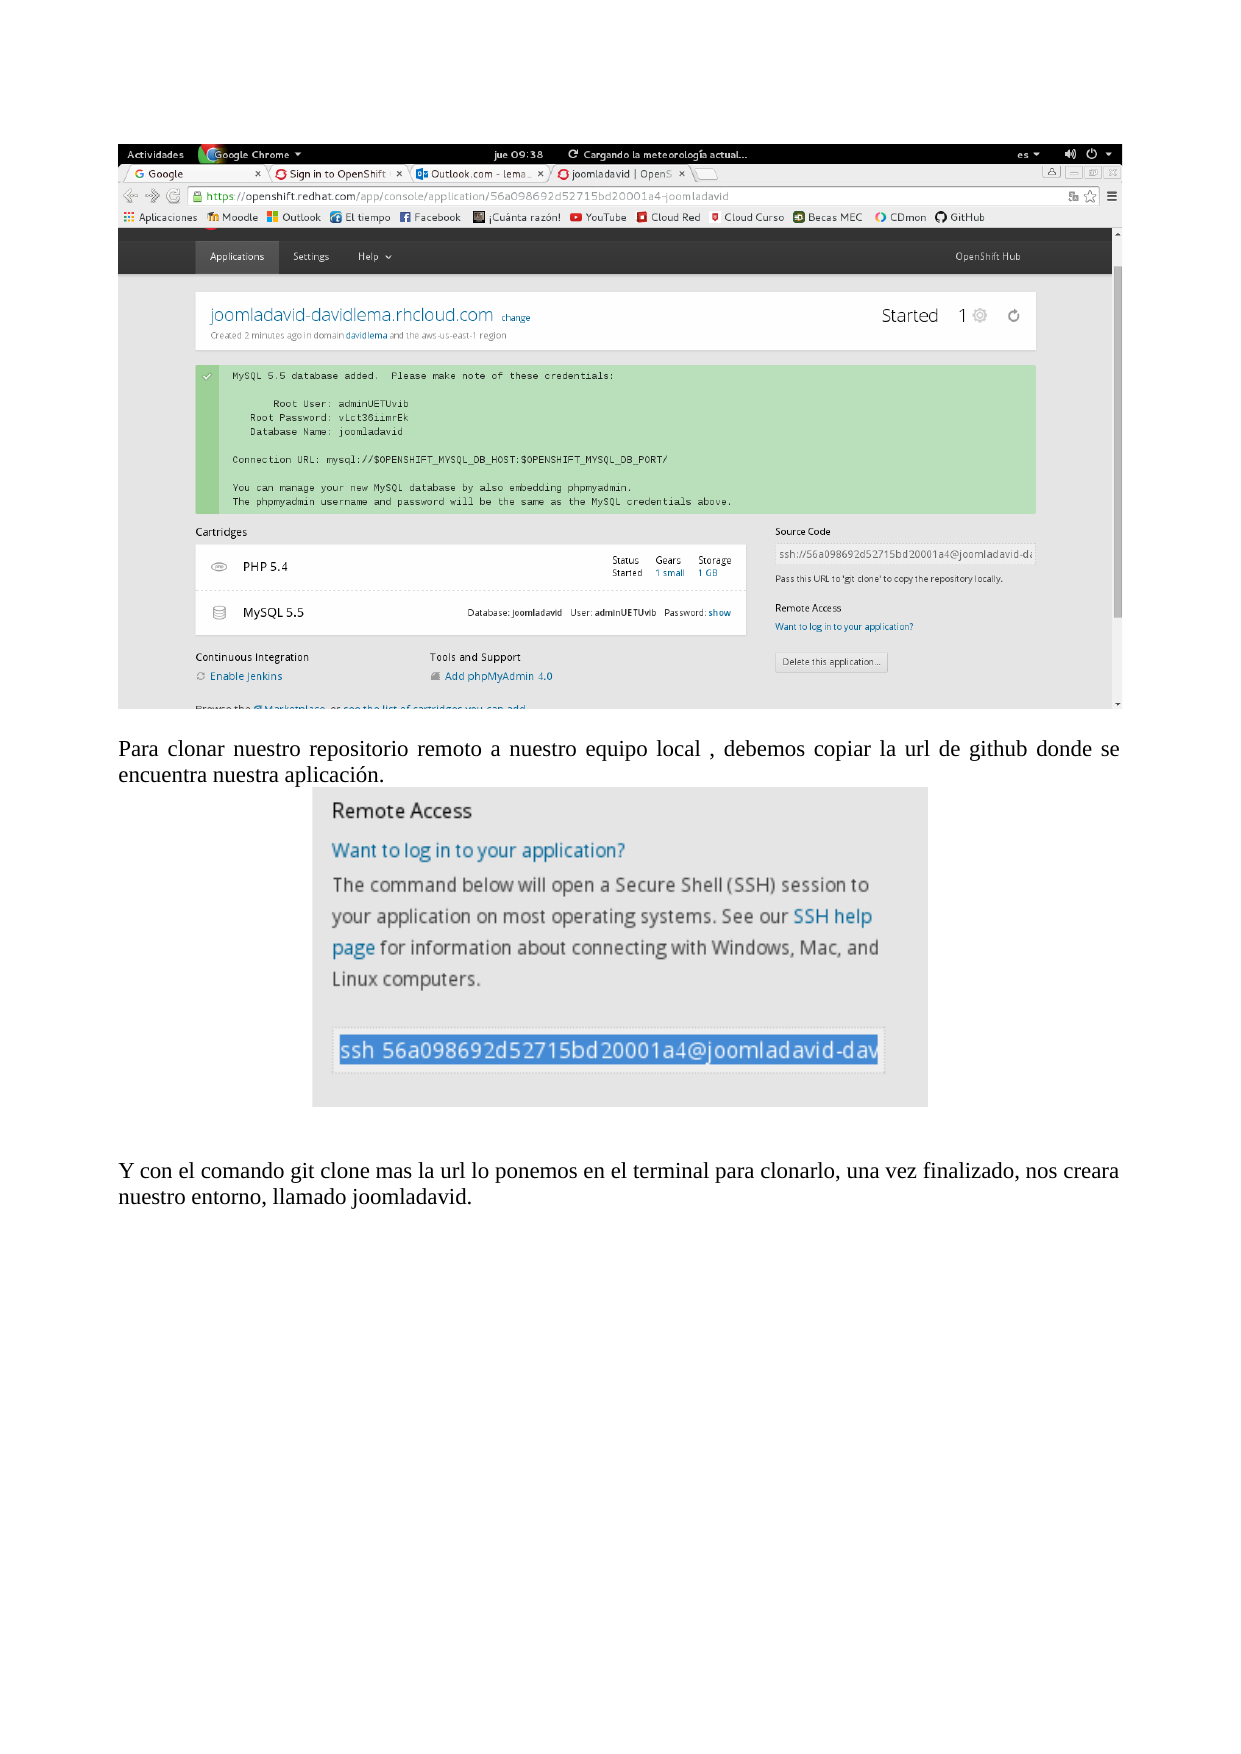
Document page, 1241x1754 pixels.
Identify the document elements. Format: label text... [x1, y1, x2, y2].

text Y con el comando git clone mas la url lo ponemos en el terminal para clonarlo, una vez finalizado, nos creara nuestro entorno, llamado joomladavid. [118, 1157, 1122, 1209]
text Para clonar nuestro repositorio remoto a nuestro equipo local , debemos copiar la url de github donde se encuentra nuestra aplicación. [118, 735, 1122, 788]
picture [118, 144, 1123, 709]
picture [312, 787, 928, 1107]
